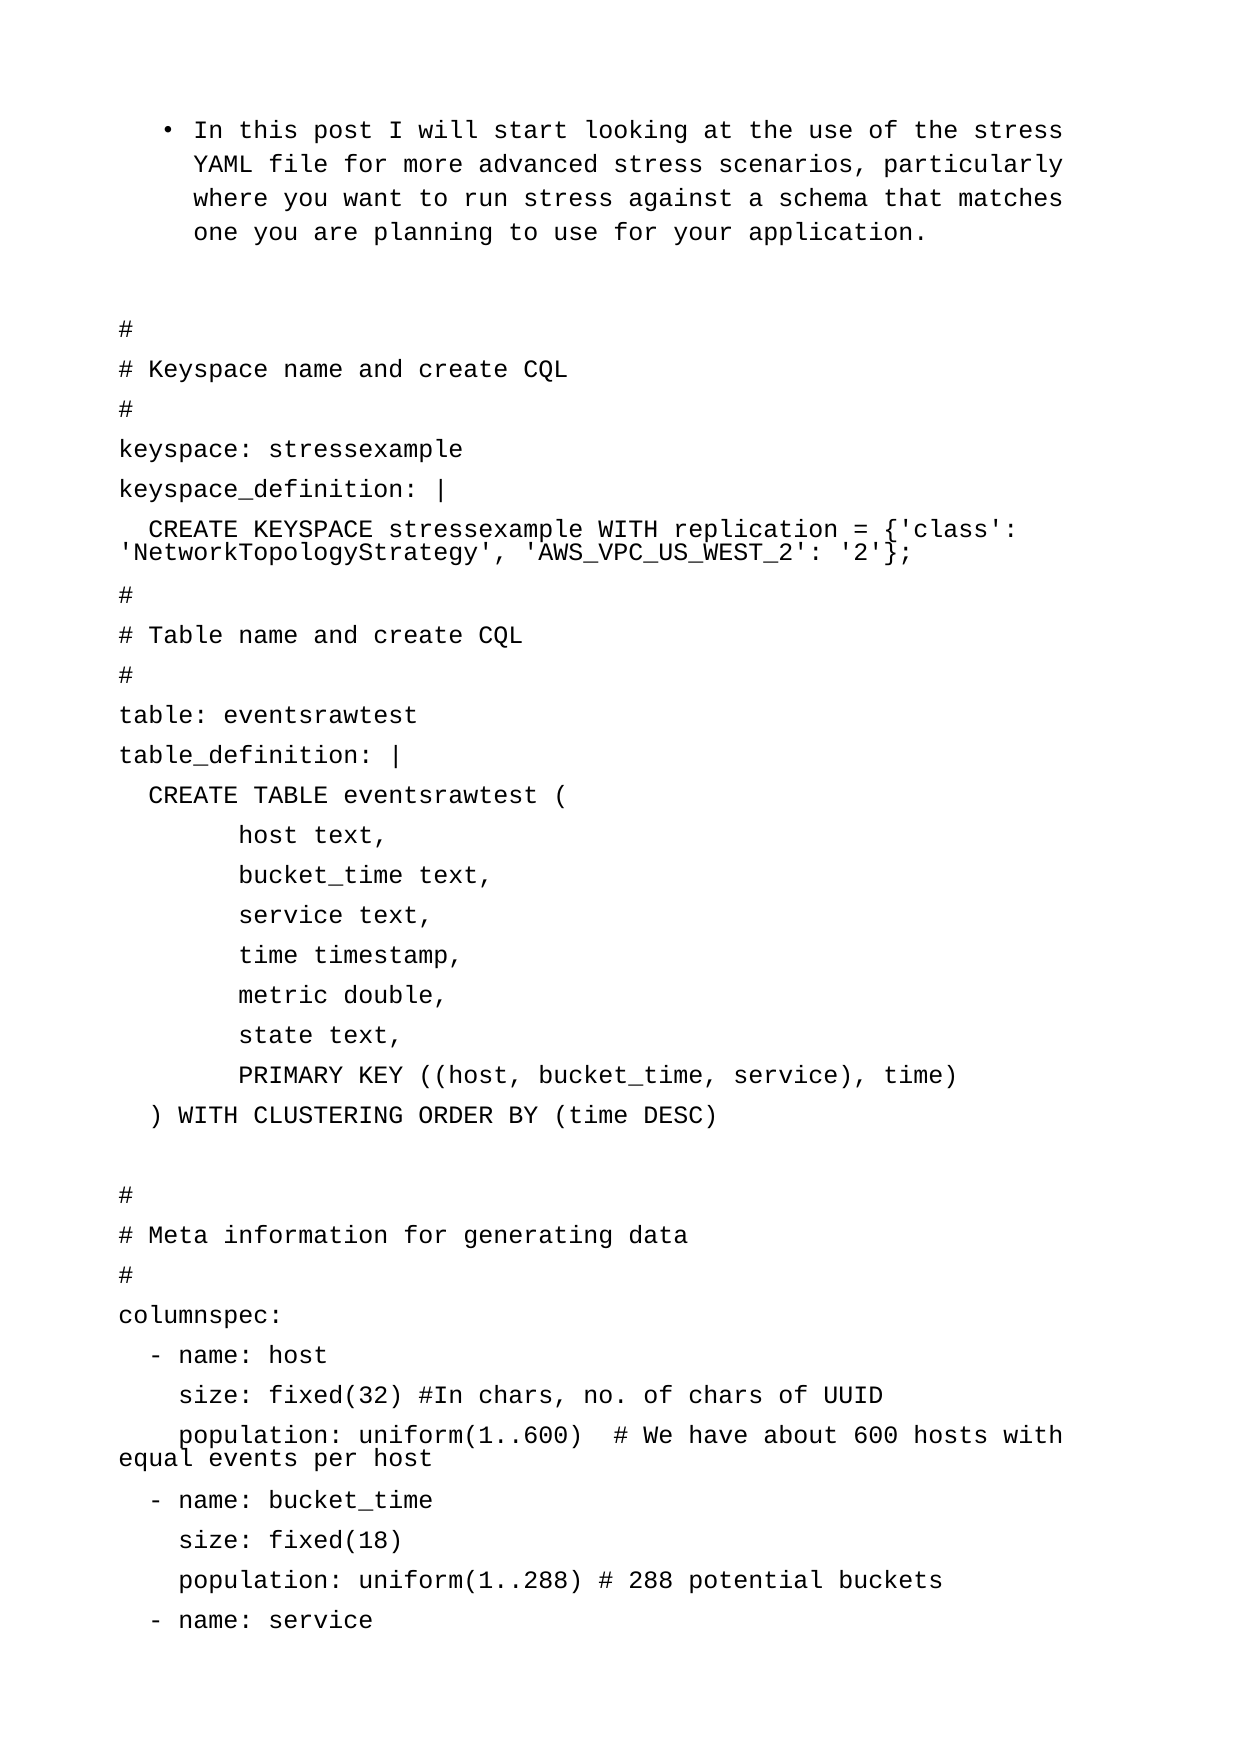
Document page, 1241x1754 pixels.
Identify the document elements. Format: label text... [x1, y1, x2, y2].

list In this post I will start looking at the use of the stress YAML file for more advanced stress scenarios, particularly where you want to run stress against a schema that matches one you are planning to use for your application. [164, 118, 1122, 248]
text # [118, 1263, 1122, 1288]
text keyspace_definition: | [118, 477, 1122, 503]
text table: eventsrawtest [118, 703, 1122, 728]
text columnspec: [118, 1303, 1122, 1328]
text table_definition: | [118, 743, 1122, 768]
text # [118, 397, 1122, 423]
text # [118, 583, 1122, 608]
text CREATE TABLE eventsrawtest ( [118, 783, 1122, 808]
text # [118, 317, 1122, 343]
text population: uniform(1..288) # 288 potential buckets [118, 1568, 1122, 1594]
text size: fixed(18) [118, 1528, 1122, 1554]
text metric double, [118, 983, 1122, 1008]
text # Keyspace name and create CQL [118, 357, 1122, 383]
text # Table name and create CQL [118, 623, 1122, 648]
text bucket_time text, [118, 863, 1122, 888]
text host text, [118, 823, 1122, 848]
text CREATE KEYSPACE stressexample WITH replication = {'class': 'NetworkTopologyStrategy', 'AWS_VPC_US_WEST_2': '2'}; [118, 517, 1122, 568]
text PRIMARY KEY ((host, bucket_time, service), time) [118, 1063, 1122, 1088]
text # [118, 1183, 1122, 1208]
text ) WITH CLUSTERING ORDER BY (time DESC) [118, 1103, 1122, 1128]
text time timestamp, [118, 943, 1122, 968]
text size: fixed(32) #In chars, no. of chars of UUID [118, 1383, 1122, 1408]
text keyspace: stressexample [118, 437, 1122, 463]
text # [118, 663, 1122, 688]
text service text, [118, 903, 1122, 928]
text population: uniform(1..600) # We have about 600 hosts with equal events per host [118, 1423, 1122, 1474]
text - name: service [118, 1608, 1122, 1634]
text # Meta information for generating data [118, 1223, 1122, 1248]
text state text, [118, 1023, 1122, 1048]
text - name: host [118, 1343, 1122, 1368]
text - name: bucket_time [118, 1488, 1122, 1514]
